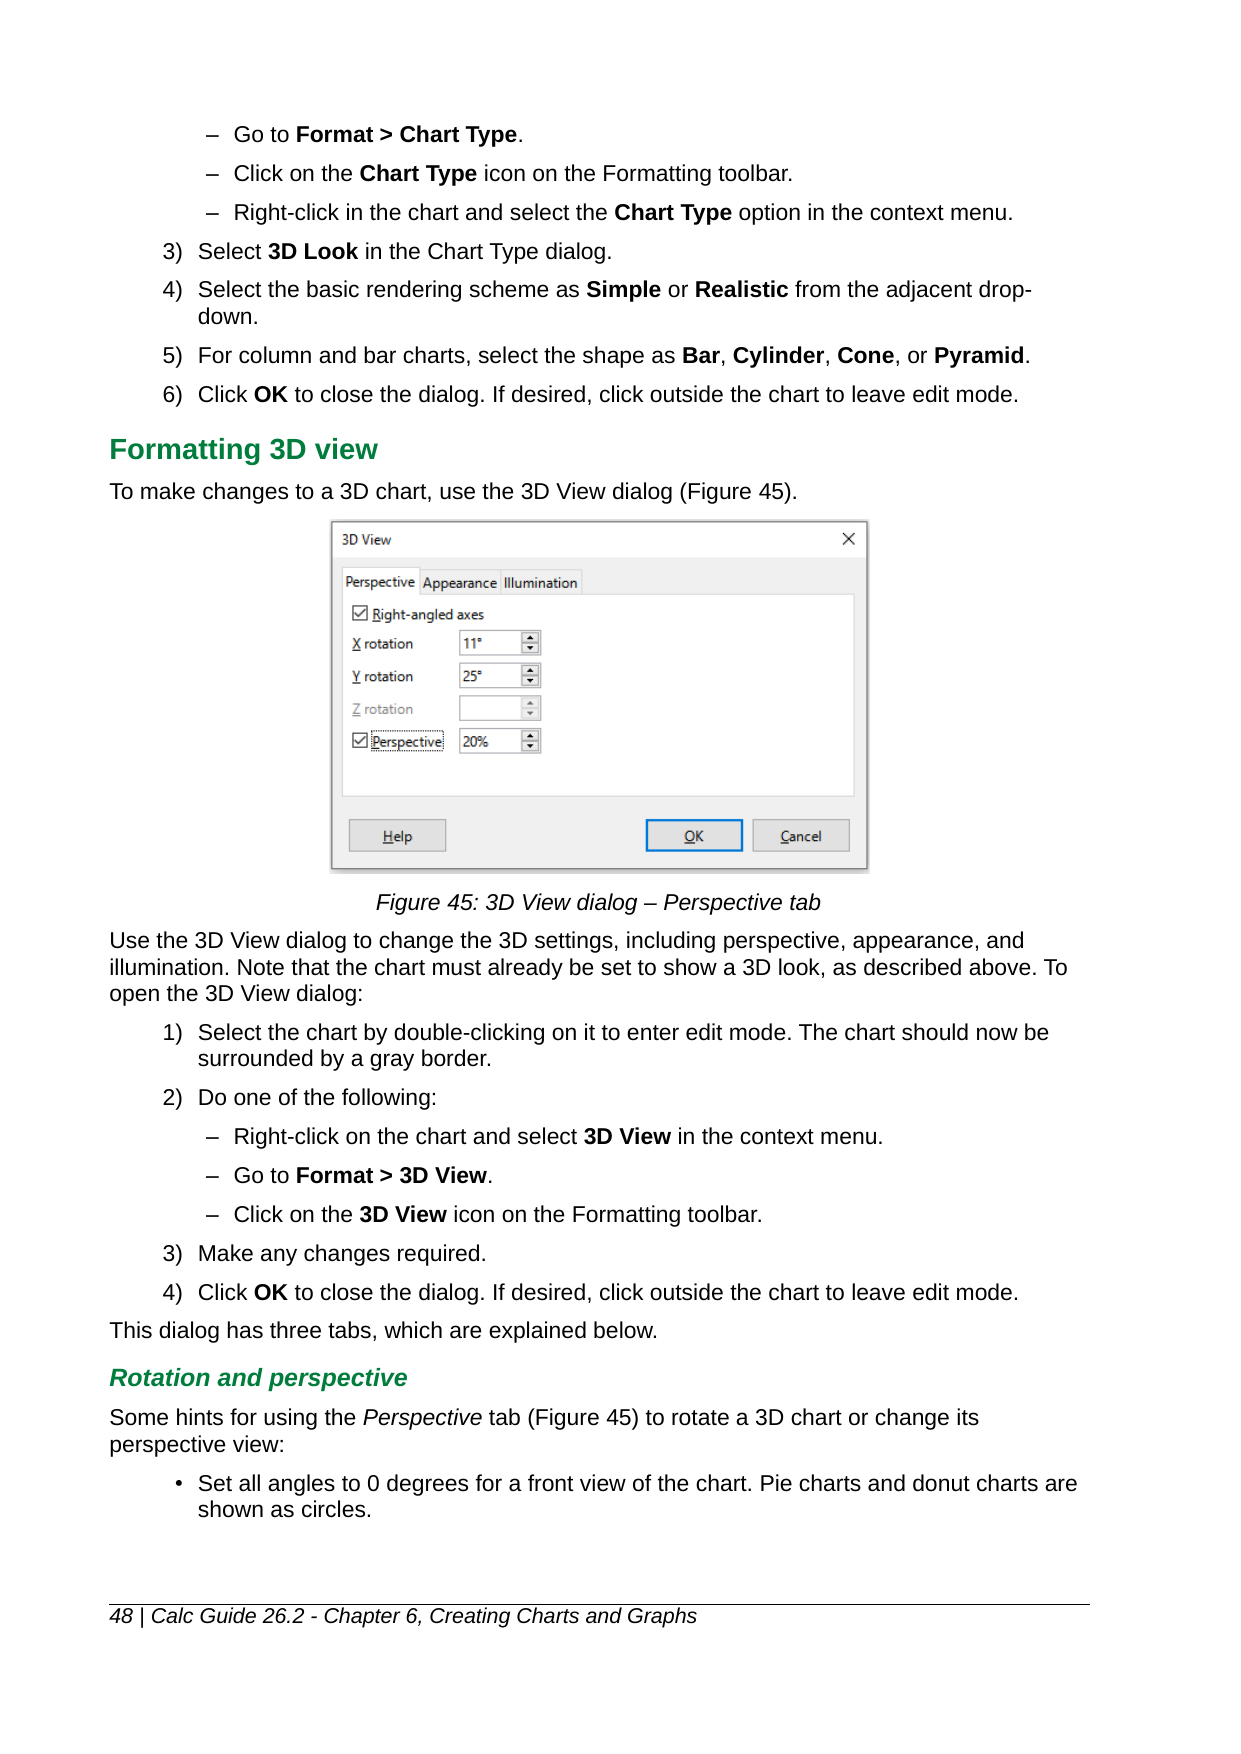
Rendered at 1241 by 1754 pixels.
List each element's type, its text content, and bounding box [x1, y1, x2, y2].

list Right-click on the chart and select 3D View in the context menu. [218, 1123, 1090, 1149]
list Select 3D Look in the Chart Type dialog. [183, 238, 1090, 264]
list Click OK to close the dialog. If desired, click outside the chart to leave edit mode. [183, 1278, 1090, 1305]
list Select the basic rendering scheme as Simple or Realistic from the adjacent drop-down. [183, 276, 1090, 329]
list Go to Format > Chart Type. [218, 121, 1090, 147]
text Figure 45: 3D View dialog – Perspective tab [326, 889, 873, 915]
list Right-click in the chart and select the Chart Type option in the context menu. [218, 199, 1090, 225]
list Use the 3D View dialog to change the 3D settings, including perspective, appearance, and illumination. Note that the chart must already be set to show a 3D look, as described above. To open the 3D View dialog: [109, 927, 1090, 1007]
text To make changes to a 3D chart, use the 3D View dialog (Figure 45). [109, 478, 1090, 504]
list For column and bar charts, select the shape as Bar, Cylinder, Cone, or Pyramid. [183, 342, 1090, 368]
list Some hints for using the Perspective tab (Figure 45) to rotate a 3D chart or change its perspective view: [109, 1404, 1090, 1457]
subtitle Rotation and perspective [109, 1363, 1090, 1392]
list Make any changes required. [183, 1240, 1090, 1266]
list Do one of the following: [183, 1084, 1090, 1111]
list Set all angles to 0 degrees for a front view of the chart. Pie charts and donut charts are shown as circles. [183, 1469, 1090, 1522]
subtitle Formatting 3D view [109, 432, 1090, 465]
list Click on the 3D View icon on the Formatting toolbar. [218, 1201, 1090, 1227]
text This dialog has three tabs, which are explained below. [109, 1317, 1090, 1344]
list Click on the Chart Type icon on the Formatting toolbar. [218, 160, 1090, 186]
list Click OK to close the dialog. If desired, click outside the chart to leave edit mode. [183, 381, 1090, 407]
list Select the chart by double-clicking on it to enter edit mode. The chart should now be surrounded by a gray border. [183, 1019, 1090, 1072]
list Go to Format > 3D View. [218, 1162, 1090, 1188]
picture [329, 519, 870, 874]
